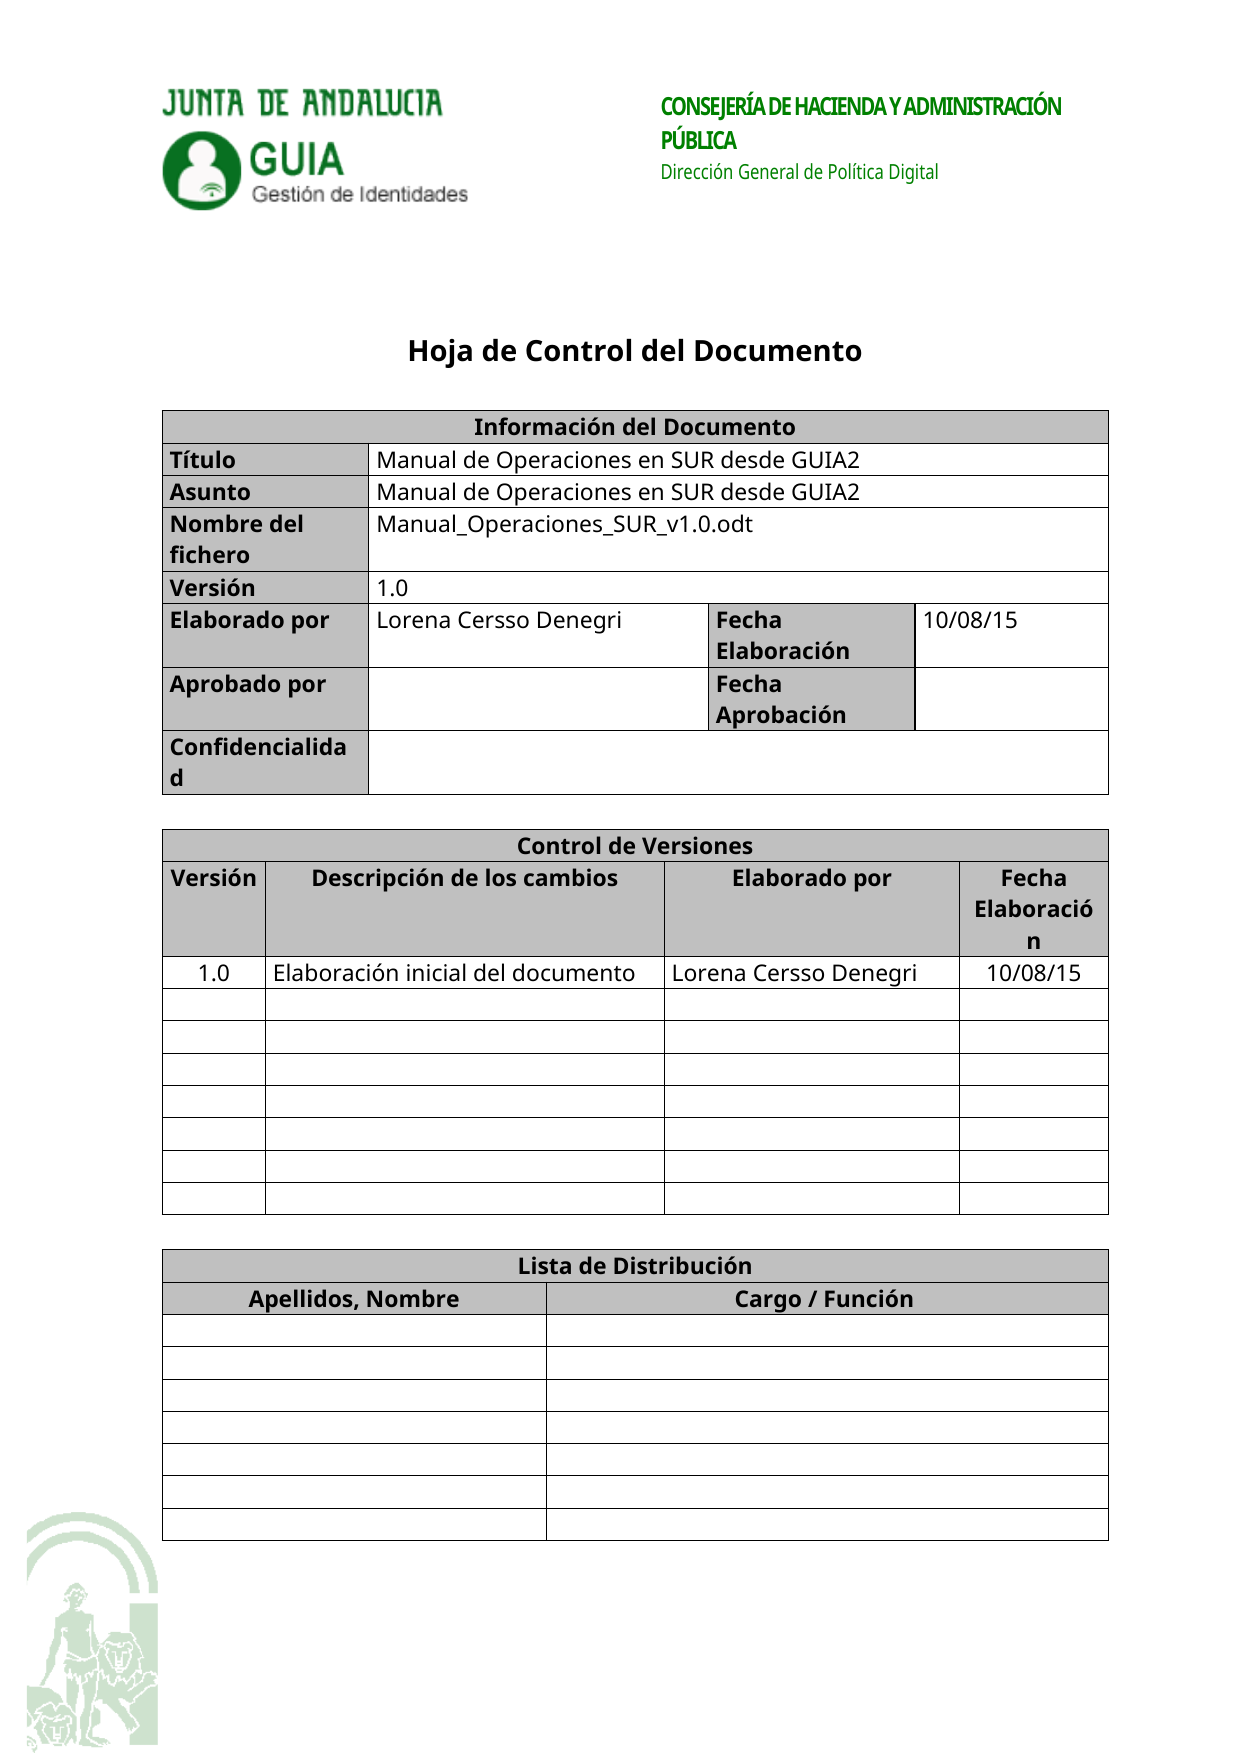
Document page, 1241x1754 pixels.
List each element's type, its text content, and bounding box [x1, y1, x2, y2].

table_cell 1.0 [163, 957, 265, 988]
table_cell [960, 1118, 1108, 1149]
table_cell [163, 1444, 546, 1475]
table_header Información del Documento [163, 411, 1108, 443]
table_cell [547, 1347, 1108, 1378]
table_cell [163, 989, 265, 1020]
table_cell [163, 1118, 265, 1149]
table_cell [960, 1151, 1108, 1182]
table_cell [369, 731, 1108, 794]
table_cell [665, 1086, 959, 1117]
table_cell [665, 1151, 959, 1182]
table_cell Nombre del fichero [163, 508, 368, 571]
table_header Lista de Distribución [163, 1250, 1108, 1282]
table_cell Confidencialidad [163, 731, 368, 794]
table_cell Aprobado por [163, 668, 368, 730]
table_cell Título [163, 444, 368, 475]
table_cell [266, 1118, 664, 1149]
table_cell Lorena Cersso Denegri [369, 604, 708, 667]
table_cell [665, 1118, 959, 1149]
table_cell 1.0 [369, 572, 1108, 603]
table_cell Cargo / Función [547, 1283, 1108, 1314]
table_cell Apellidos, Nombre [163, 1283, 546, 1314]
table_cell Manual_Operaciones_SUR_v1.0.odt [369, 508, 1108, 571]
table_cell [266, 989, 664, 1020]
table_cell [960, 989, 1108, 1020]
table_cell Manual de Operaciones en SUR desde GUIA2 [369, 476, 1108, 507]
table_cell Versión [163, 862, 265, 956]
table_cell [266, 1086, 664, 1117]
table_cell Elaborado por [665, 862, 959, 956]
table_cell [163, 1476, 546, 1508]
table_cell [547, 1315, 1108, 1346]
table_cell [163, 1054, 265, 1085]
table_cell 08/10/15 [916, 604, 1108, 667]
table_cell [163, 1183, 265, 1214]
table_cell [916, 668, 1108, 730]
title Hoja de Control del Documento [148, 330, 1122, 370]
table_cell [547, 1380, 1108, 1411]
table_cell 08/10/15 [960, 957, 1108, 988]
table_cell [163, 1315, 546, 1346]
table_cell [163, 1412, 546, 1443]
table_cell [163, 1347, 546, 1378]
table_cell Manual de Operaciones en SUR desde GUIA2 [369, 444, 1108, 475]
table_cell [665, 1021, 959, 1053]
picture [147, 82, 498, 225]
table_cell [163, 1509, 546, 1540]
table_cell Elaborado por [163, 604, 368, 667]
table_cell [960, 1086, 1108, 1117]
table_cell [665, 1054, 959, 1085]
table_cell Fecha Elaboración [960, 862, 1108, 956]
table_cell Versión [163, 572, 368, 603]
table_cell [547, 1444, 1108, 1475]
table_cell [266, 1054, 664, 1085]
table_cell [960, 1021, 1108, 1053]
table_cell [547, 1412, 1108, 1443]
table_cell [266, 1183, 664, 1214]
table_cell [163, 1086, 265, 1117]
table_cell [369, 668, 708, 730]
table_header Control de Versiones [163, 830, 1108, 861]
table_cell Asunto [163, 476, 368, 507]
table_cell [266, 1151, 664, 1182]
table_cell [547, 1509, 1108, 1540]
table_cell Lorena Cersso Denegri [665, 957, 959, 988]
table_cell Elaboración inicial del documento [266, 957, 664, 988]
table_cell Fecha Aprobación [709, 668, 914, 730]
table_cell [266, 1021, 664, 1053]
table_cell [960, 1183, 1108, 1214]
table_cell Descripción de los cambios [266, 862, 664, 956]
table_cell [547, 1476, 1108, 1508]
table_cell [163, 1151, 265, 1182]
table_cell [665, 1183, 959, 1214]
table_cell [960, 1054, 1108, 1085]
table_cell [665, 989, 959, 1020]
table_cell Fecha Elaboración [709, 604, 914, 667]
table_cell [163, 1380, 546, 1411]
picture [26, 1511, 159, 1753]
table_cell [163, 1021, 265, 1053]
